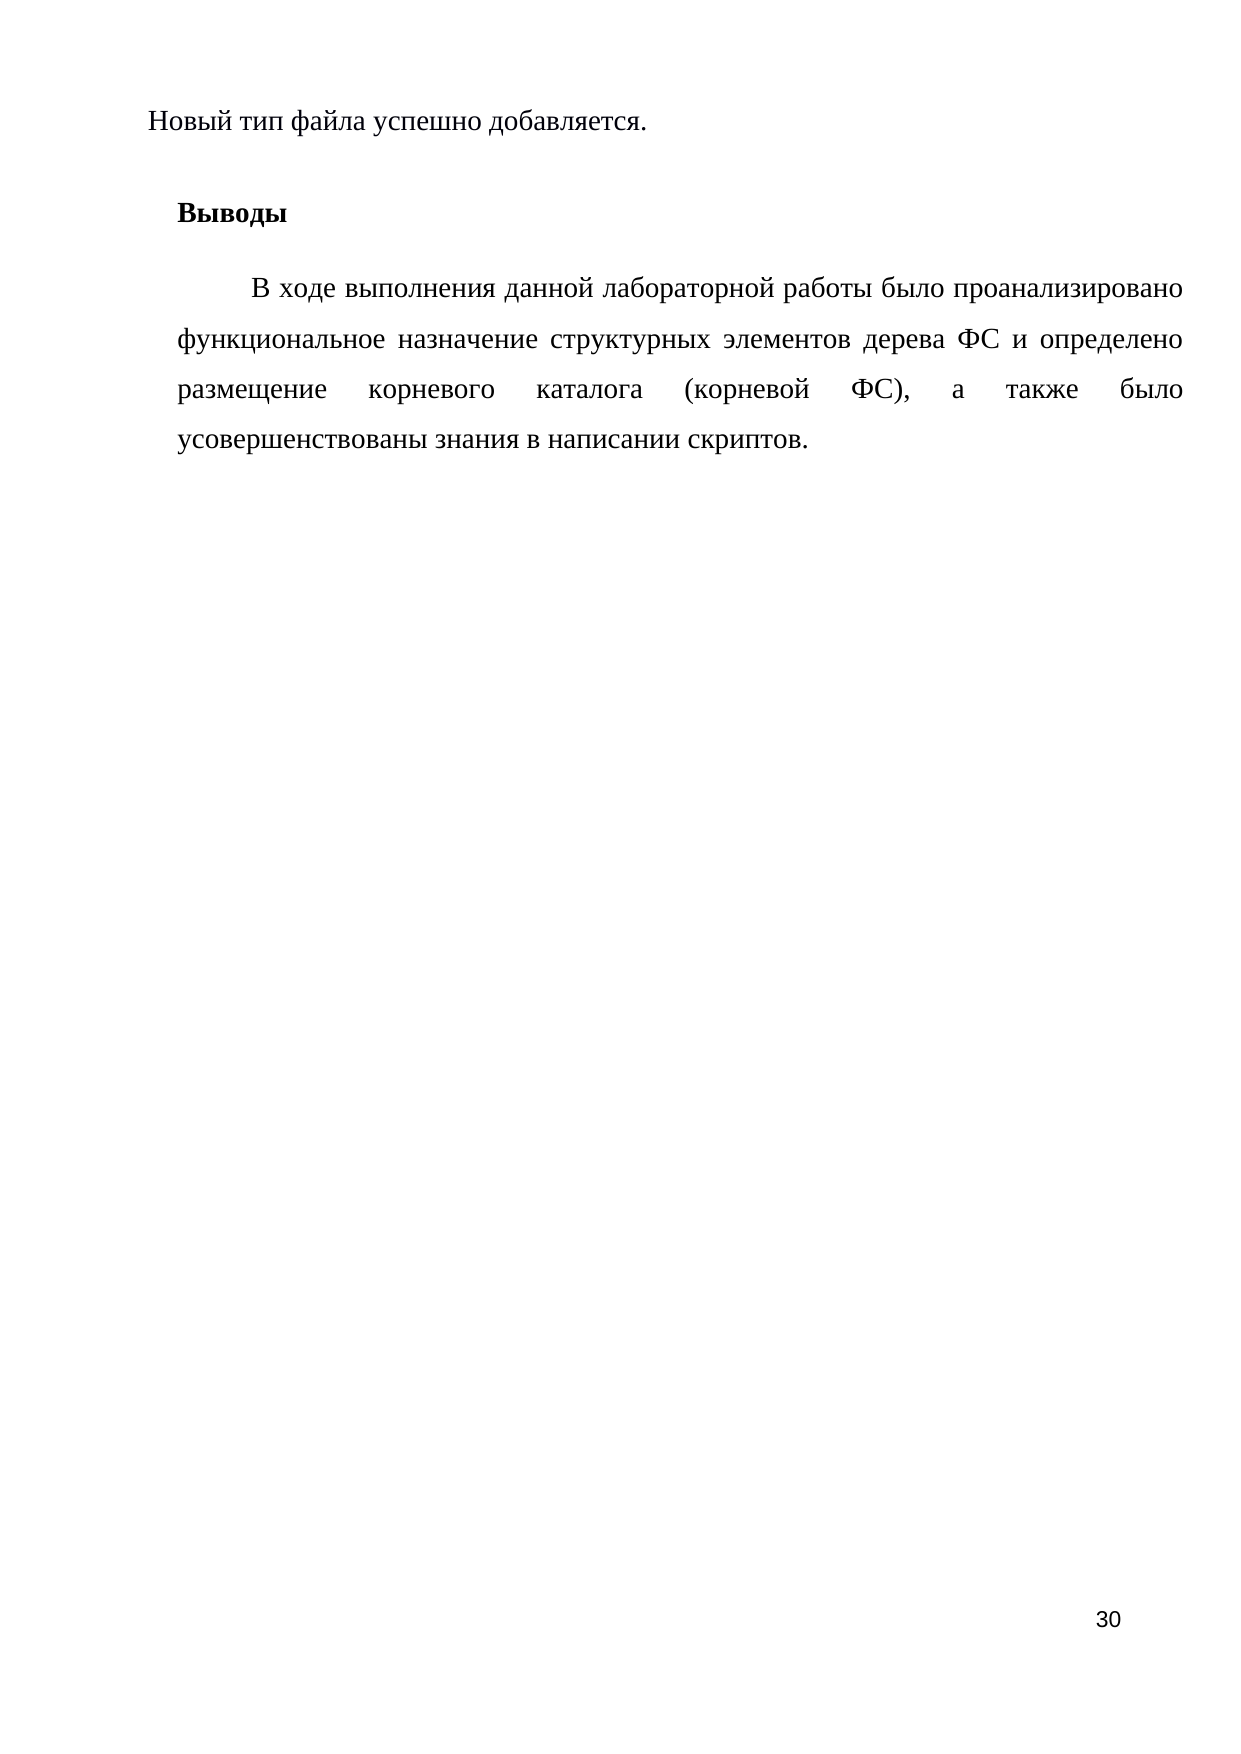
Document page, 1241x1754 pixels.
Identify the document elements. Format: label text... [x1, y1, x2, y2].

text В ходе выполнения данной лабораторной работы было проанализировано функциональное назначение структурных элементов дерева ФС и определено размещение корневого каталога (корневой ФС), а также было усовершенствованы знания в написании скриптов. [177, 271, 1184, 455]
subtitle Выводы [177, 195, 1184, 229]
text Новый тип файла успешно добавляется. [148, 103, 1184, 137]
